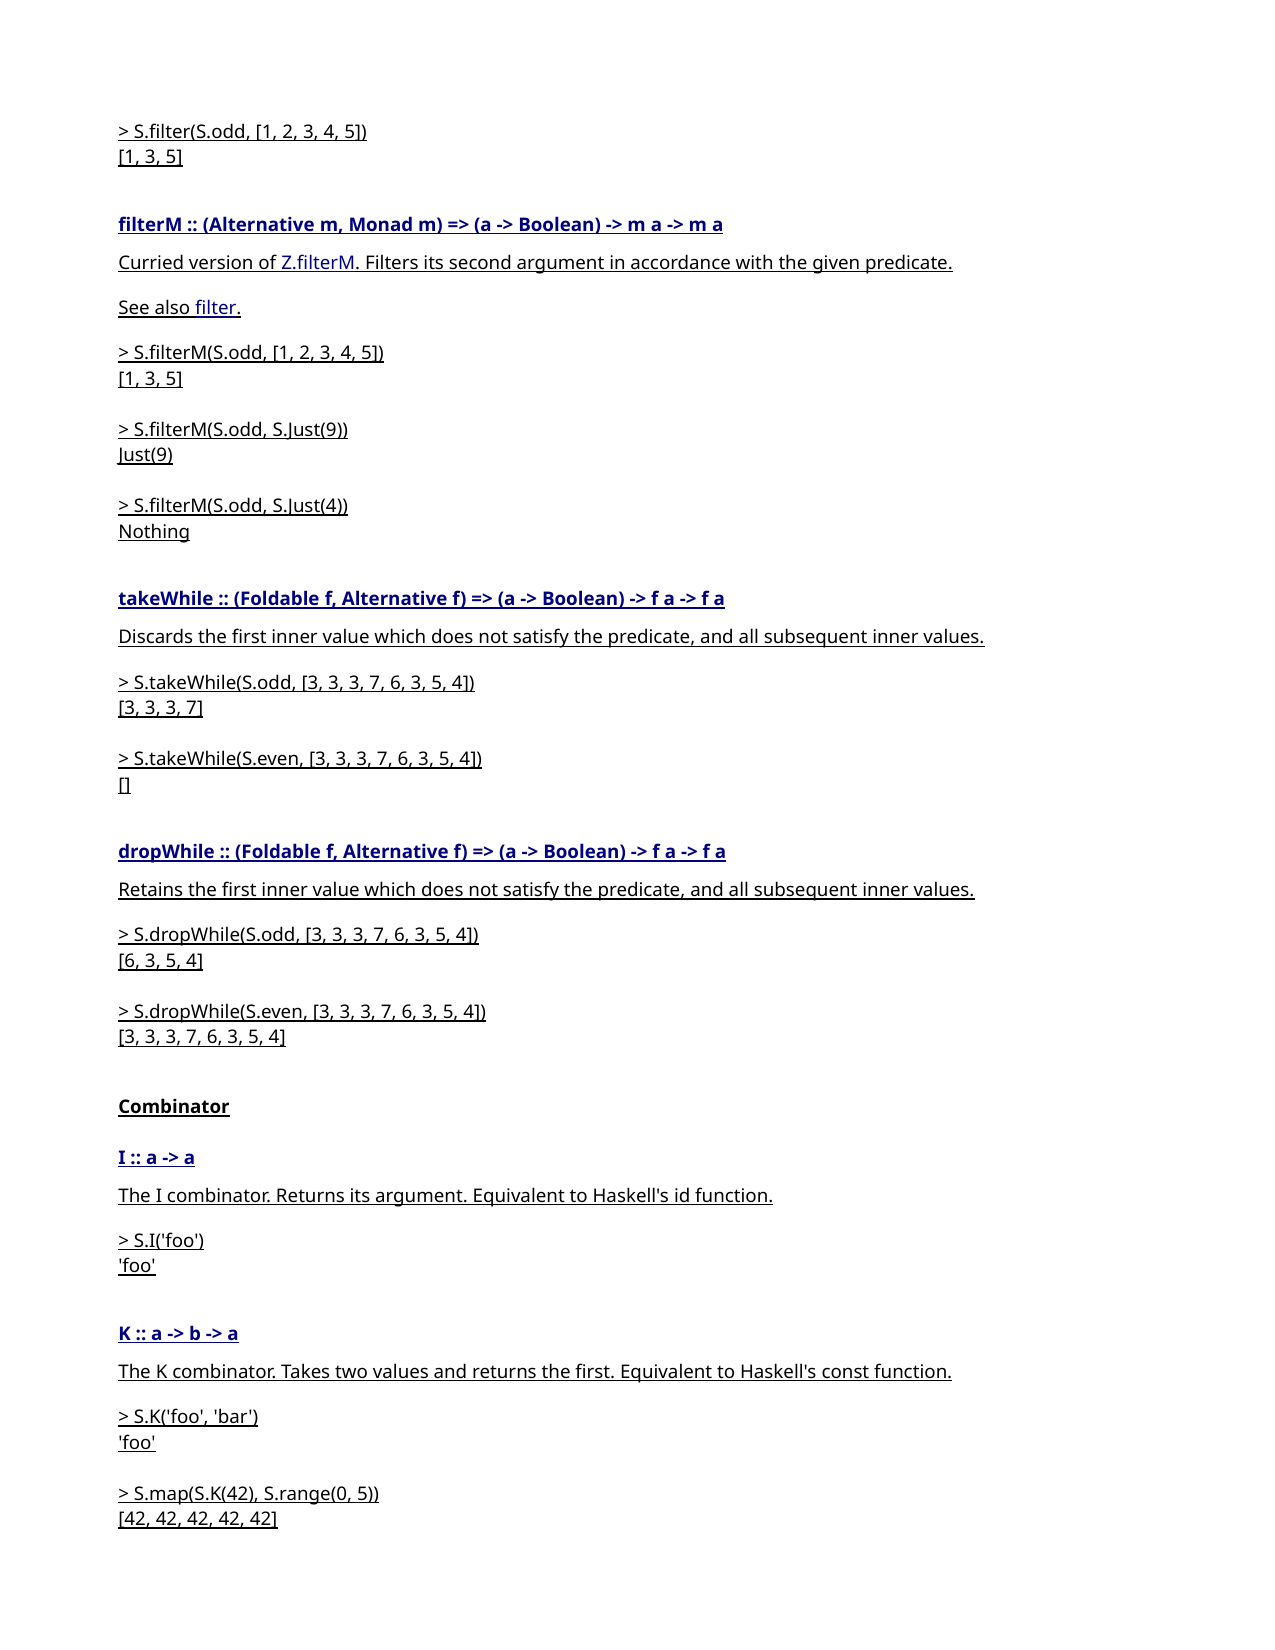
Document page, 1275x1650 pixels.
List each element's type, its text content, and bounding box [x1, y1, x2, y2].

text > S.filterM(S.odd, S.Just(4)) [118, 493, 1157, 518]
text > S.filterM(S.odd, S.Just(9)) [118, 416, 1157, 442]
text [3, 3, 3, 7] [118, 694, 1157, 720]
subtitle filterM :: (Alternative m, Monad m) => (a -⁠> Boolean) -⁠> m a -⁠> m a [118, 211, 1157, 237]
text > S.I('foo') [118, 1227, 1157, 1253]
text > S.takeWhile(S.odd, [3, 3, 3, 7, 6, 3, 5, 4]) [118, 669, 1157, 694]
text > S.K('foo', 'bar') [118, 1403, 1157, 1429]
text Just(9) [118, 442, 1157, 467]
text Nothing [118, 518, 1157, 544]
text [1, 3, 5] [118, 365, 1157, 391]
subtitle takeWhile :: (Foldable f, Alternative f) => (a -⁠> Boolean) -⁠> f a -⁠> f a [118, 586, 1157, 611]
text Curried version of Z.filterM. Filters its second argument in accordance with the given predicate. [118, 249, 1157, 275]
text The K combinator. Takes two values and returns the first. Equivalent to Haskell's const function. [118, 1358, 1157, 1384]
text Discards the first inner value which does not satisfy the predicate, and all subsequent inner values. [118, 624, 1157, 649]
text > S.map(S.K(42), S.range(0, 5)) [118, 1480, 1157, 1506]
text [3, 3, 3, 7, 6, 3, 5, 4] [118, 1024, 1157, 1049]
text See also filter. [118, 294, 1157, 320]
subtitle K :: a -⁠> b -⁠> a [118, 1320, 1157, 1346]
text [6, 3, 5, 4] [118, 947, 1157, 973]
text > S.takeWhile(S.even, [3, 3, 3, 7, 6, 3, 5, 4]) [118, 746, 1157, 771]
subtitle I :: a -⁠> a [118, 1144, 1157, 1169]
subtitle dropWhile :: (Foldable f, Alternative f) => (a -⁠> Boolean) -⁠> f a -⁠> f a [118, 838, 1157, 864]
text The I combinator. Returns its argument. Equivalent to Haskell's id function. [118, 1182, 1157, 1207]
text [] [118, 771, 1157, 797]
text [42, 42, 42, 42, 42] [118, 1506, 1157, 1531]
text > S.filterM(S.odd, [1, 2, 3, 4, 5]) [118, 339, 1157, 365]
text 'foo' [118, 1429, 1157, 1454]
text > S.dropWhile(S.odd, [3, 3, 3, 7, 6, 3, 5, 4]) [118, 922, 1157, 947]
text > S.filter(S.odd, [1, 2, 3, 4, 5]) [118, 118, 1157, 144]
text 'foo' [118, 1253, 1157, 1278]
text [1, 3, 5] [118, 144, 1157, 169]
subtitle Combinator [118, 1093, 1157, 1119]
text > S.dropWhile(S.even, [3, 3, 3, 7, 6, 3, 5, 4]) [118, 998, 1157, 1024]
text Retains the first inner value which does not satisfy the predicate, and all subsequent inner values. [118, 877, 1157, 902]
